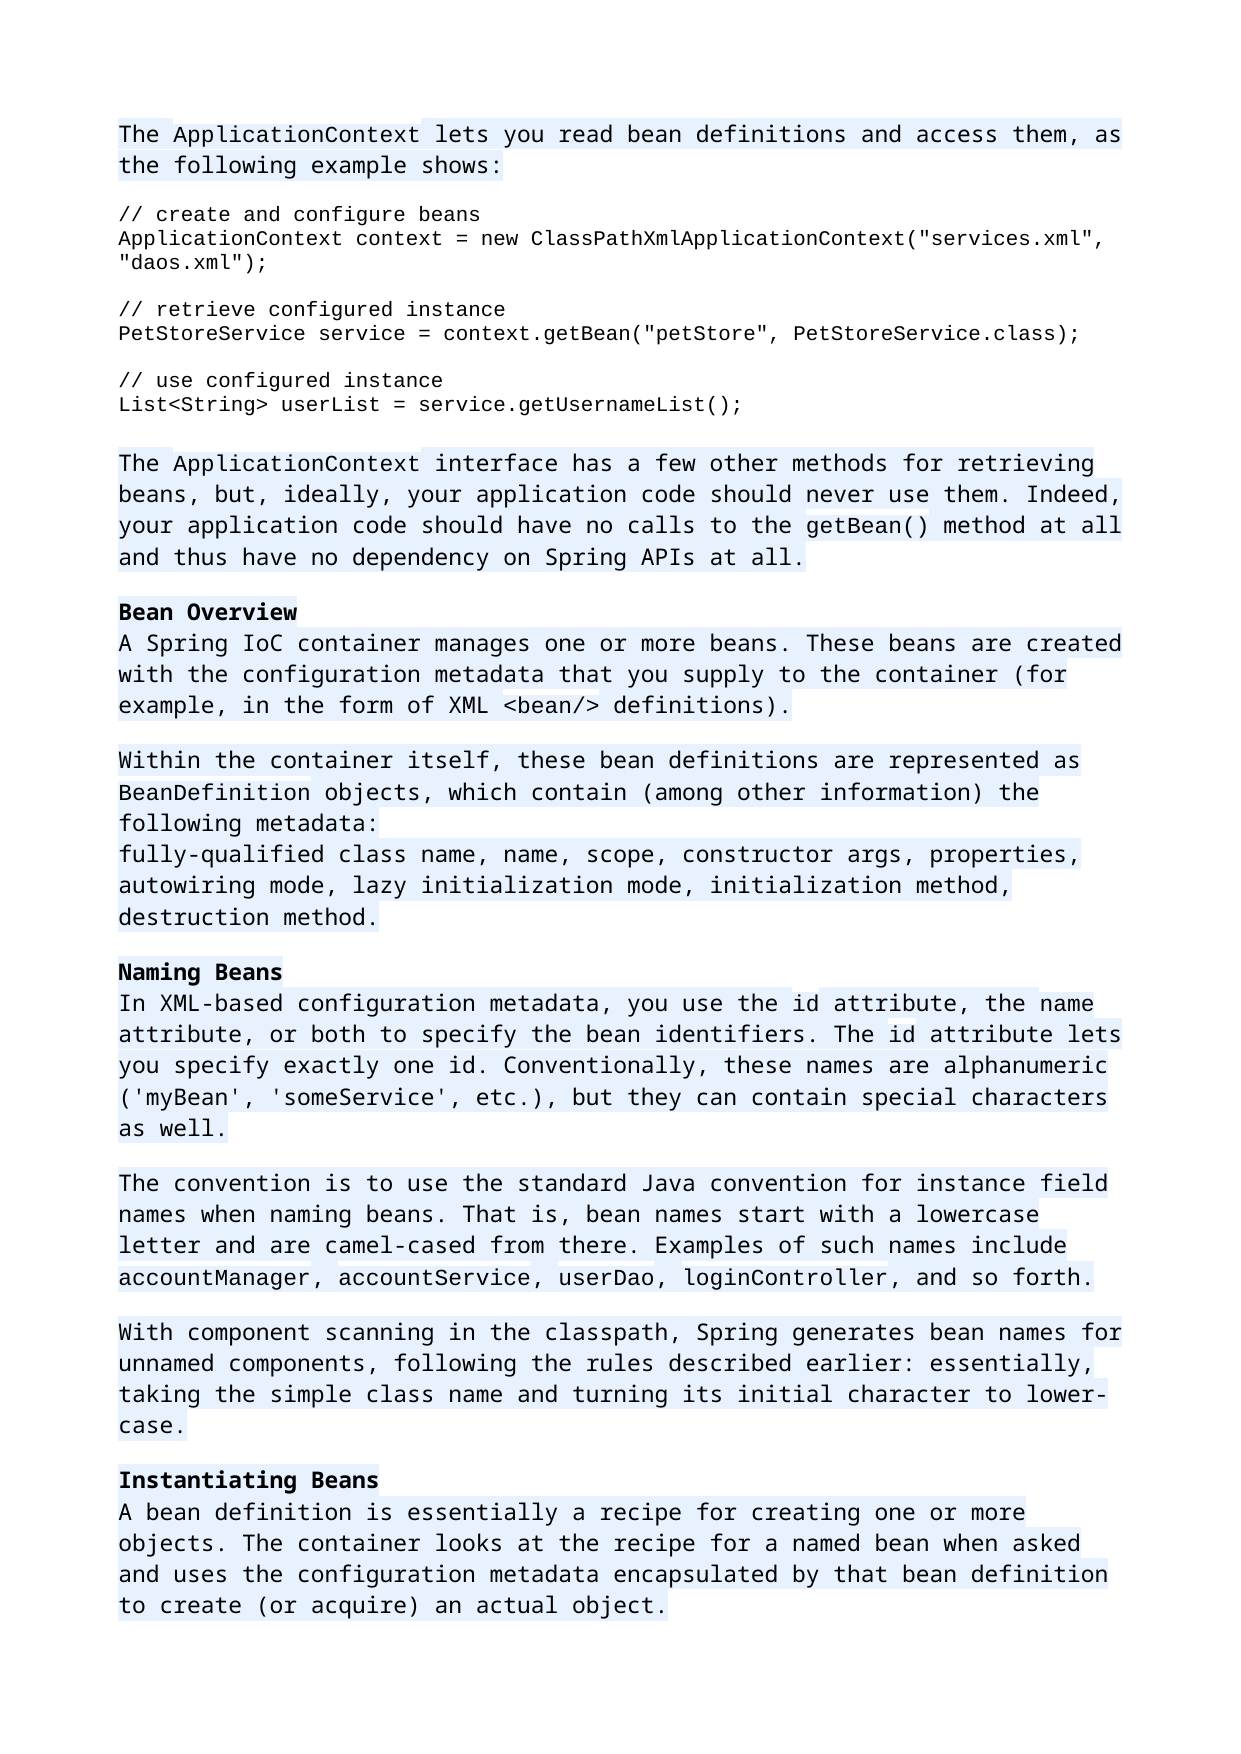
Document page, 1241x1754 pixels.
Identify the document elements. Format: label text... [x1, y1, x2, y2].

text Instantiating Beans [118, 1464, 1122, 1496]
text The ApplicationContext interface has a few other methods for retrieving beans, but, ideally, your application code should never use them. Indeed, your application code should have no calls to the getBean() method at all and thus have no dependency on Spring APIs at all. [118, 447, 1122, 572]
text // retrieve configured instance [118, 299, 1122, 323]
text fully-qualified class name, name, scope, constructor args, properties, autowiring mode, lazy initialization mode, initialization method, destruction method. [118, 838, 1122, 932]
text With component scanning in the classpath, Spring generates bean names for unnamed components, following the rules described earlier: essentially, taking the simple class name and turning its initial character to lower-case. [118, 1316, 1122, 1441]
text In XML-based configuration metadata, you use the id attribute, the name attribute, or both to specify the bean identifiers. The id attribute lets you specify exactly one id. Conventionally, these names are alphanumeric ('myBean', 'someService', etc.), but they can contain special characters as well. [118, 987, 1122, 1143]
text List<String> userList = service.getUsernameList(); [118, 393, 1122, 417]
text A bean definition is essentially a recipe for creating one or more objects. The container looks at the recipe for a named bean when asked and uses the configuration metadata encapsulated by that bean definition to create (or acquire) an actual object. [118, 1496, 1122, 1621]
text A Spring IoC container manages one or more beans. These beans are created with the configuration metadata that you supply to the container (for example, in the form of XML <bean/> definitions). [118, 627, 1122, 721]
text // use configured instance [118, 370, 1122, 393]
text PetStoreService service = context.getBean("petStore", PetStoreService.class); [118, 323, 1122, 346]
text The ApplicationContext lets you read bean definitions and access them, as the following example shows: [118, 118, 1122, 181]
text The convention is to use the standard Java convention for instance field names when naming beans. That is, bean names start with a lowercase letter and are camel-cased from there. Examples of such names include accountManager, accountService, userDao, loginController, and so forth. [118, 1167, 1122, 1292]
text Naming Beans [118, 956, 1122, 987]
text // create and configure beans [118, 204, 1122, 228]
text Bean Overview [118, 596, 1122, 627]
text ApplicationContext context = new ClassPathXmlApplicationContext("services.xml", "daos.xml"); [118, 228, 1122, 275]
text Within the container itself, these bean definitions are represented as BeanDefinition objects, which contain (among other information) the following metadata: [118, 744, 1122, 838]
